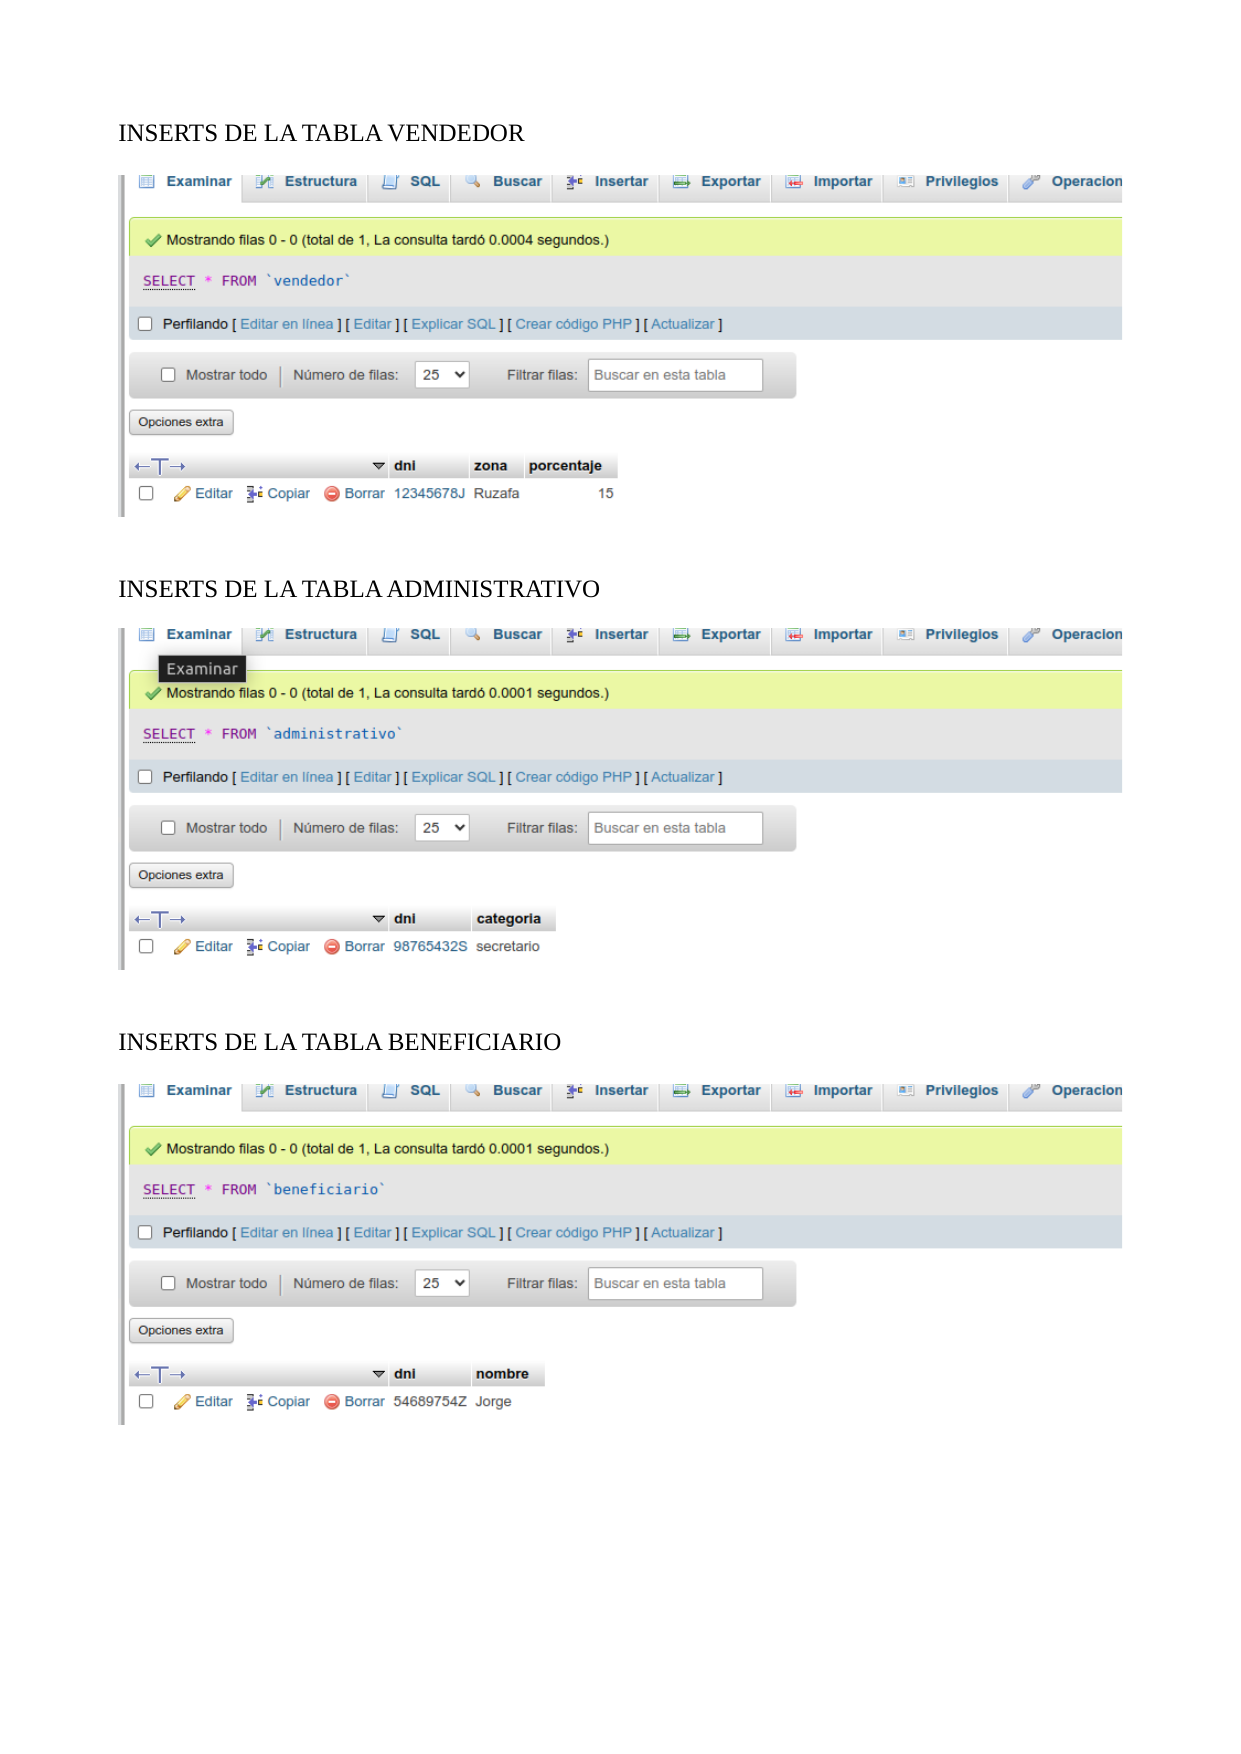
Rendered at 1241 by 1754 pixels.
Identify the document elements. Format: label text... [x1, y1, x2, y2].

text INSERTS DE LA TABLA BENEFICIARIO [118, 1027, 1122, 1055]
picture [118, 628, 1123, 970]
picture [118, 175, 1123, 517]
text INSERTS DE LA TABLA ADMINISTRATIVO [118, 574, 1122, 602]
picture [118, 1084, 1123, 1425]
text INSERTS DE LA TABLA VENDEDOR [118, 118, 1122, 147]
